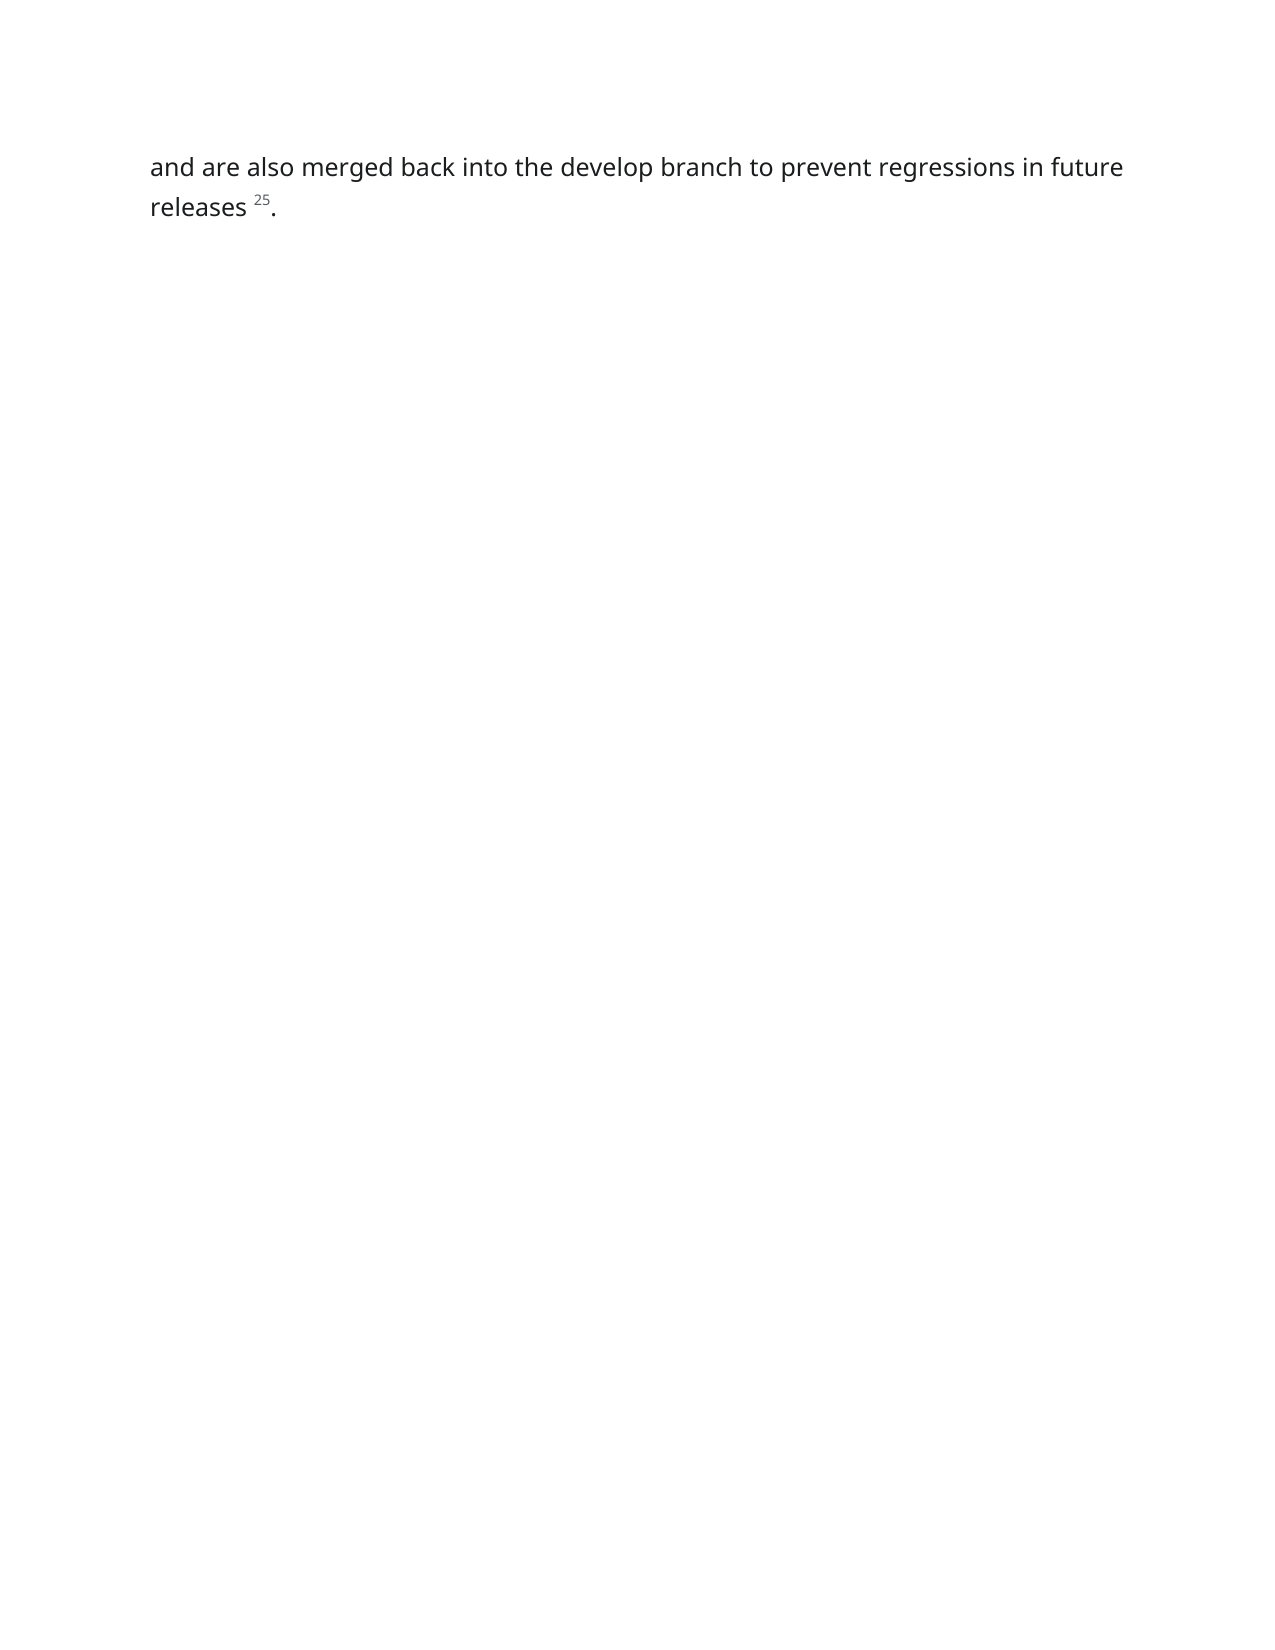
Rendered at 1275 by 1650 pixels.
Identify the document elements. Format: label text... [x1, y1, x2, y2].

text and are also merged back into the develop branch to prevent regressions in future releases 25. [150, 150, 1125, 223]
